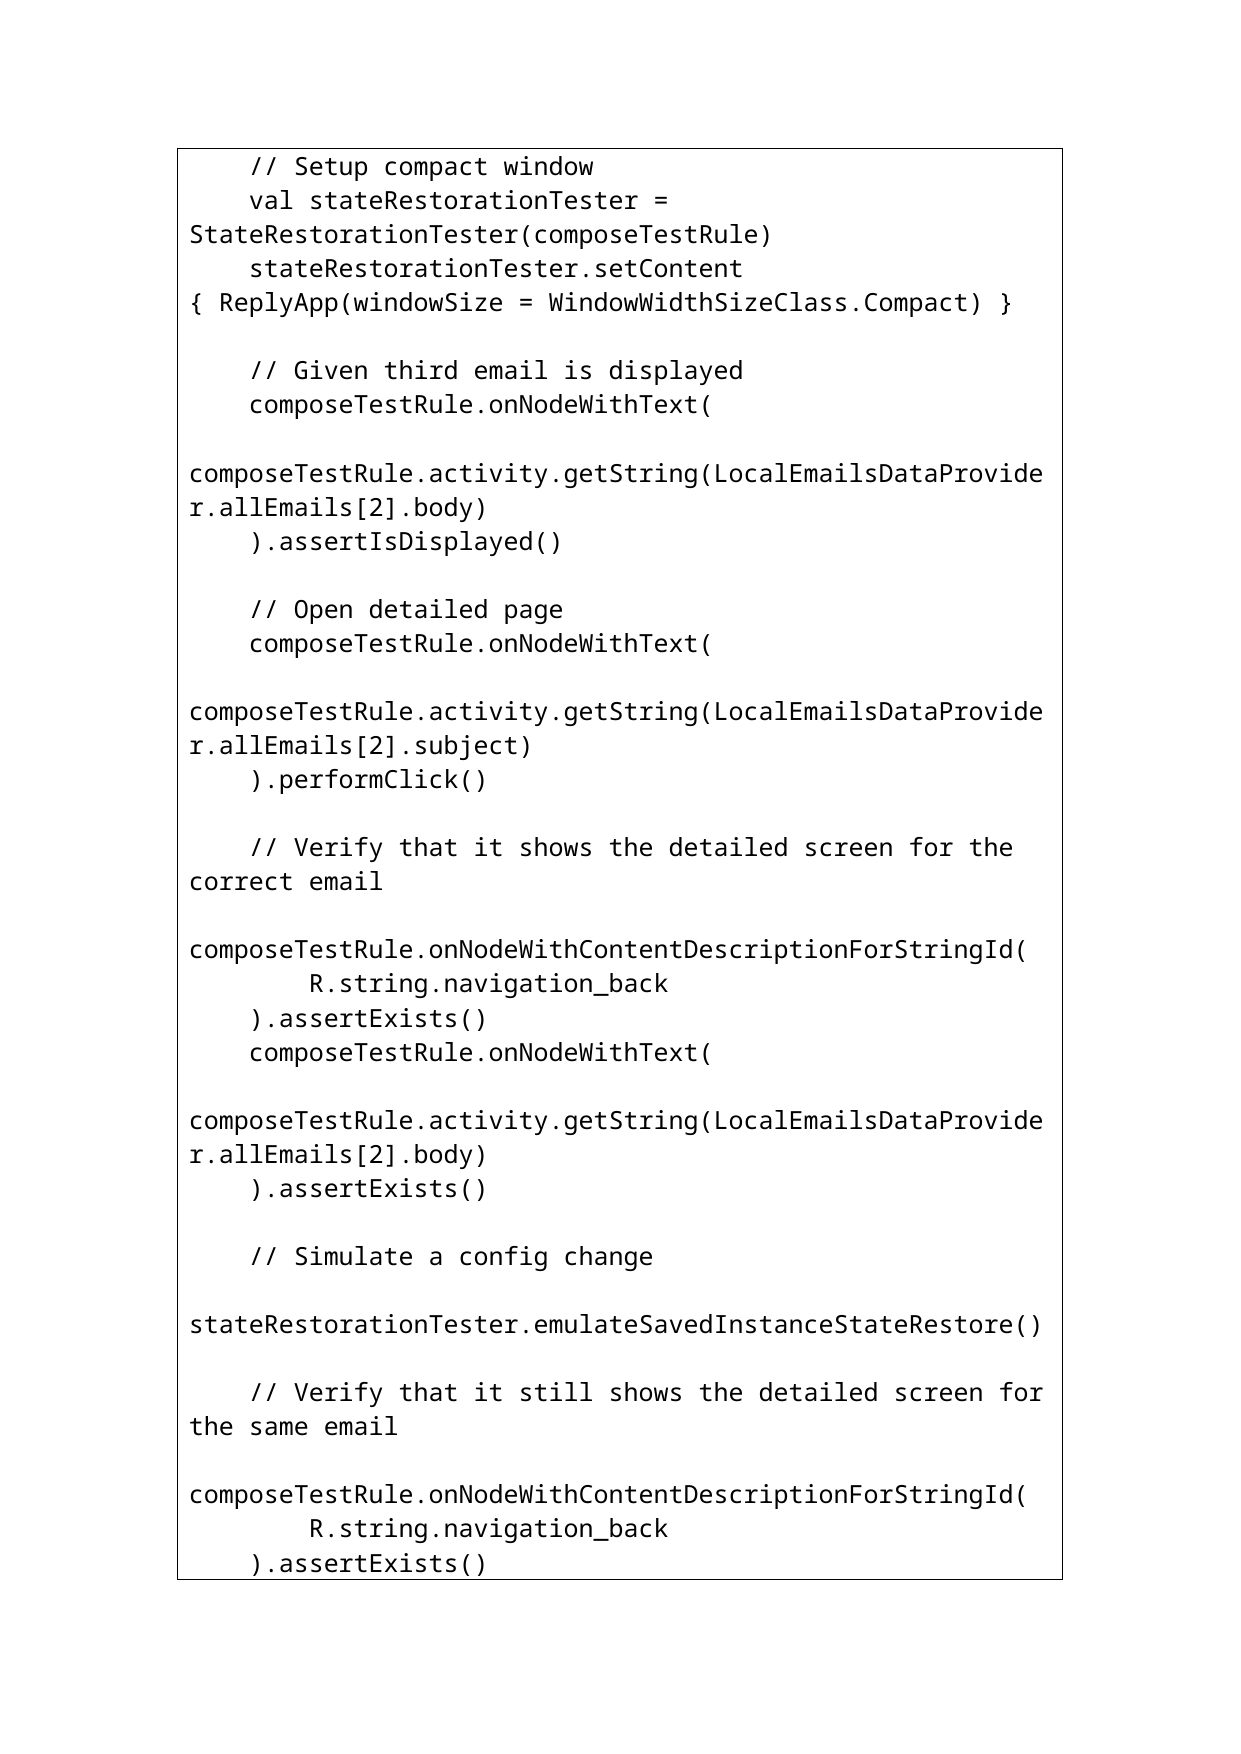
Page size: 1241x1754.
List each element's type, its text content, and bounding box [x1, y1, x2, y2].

table_header // Setup compact window val stateRestorationTester = StateRestorationTester(composeTestRule) stateRestorationTester.setContent { ReplyApp(windowSize = WindowWidthSizeClass.Compact) } // Given third email is displayed composeTestRule.onNodeWithText( composeTestRule.activity.getString(LocalEmailsDataProvider.allEmails[2].body) ).assertIsDisplayed() // Open detailed page composeTestRule.onNodeWithText( composeTestRule.activity.getString(LocalEmailsDataProvider.allEmails[2].subject) ).performClick() // Verify that it shows the detailed screen for the correct email composeTestRule.onNodeWithContentDescriptionForStringId( R.string.navigation_back ).assertExists() composeTestRule.onNodeWithText( composeTestRule.activity.getString(LocalEmailsDataProvider.allEmails[2].body) ).assertExists() // Simulate a config change stateRestorationTester.emulateSavedInstanceStateRestore() // Verify that it still shows the detailed screen for the same email composeTestRule.onNodeWithContentDescriptionForStringId( R.string.navigation_back ).assertExists() [178, 149, 1062, 1579]
